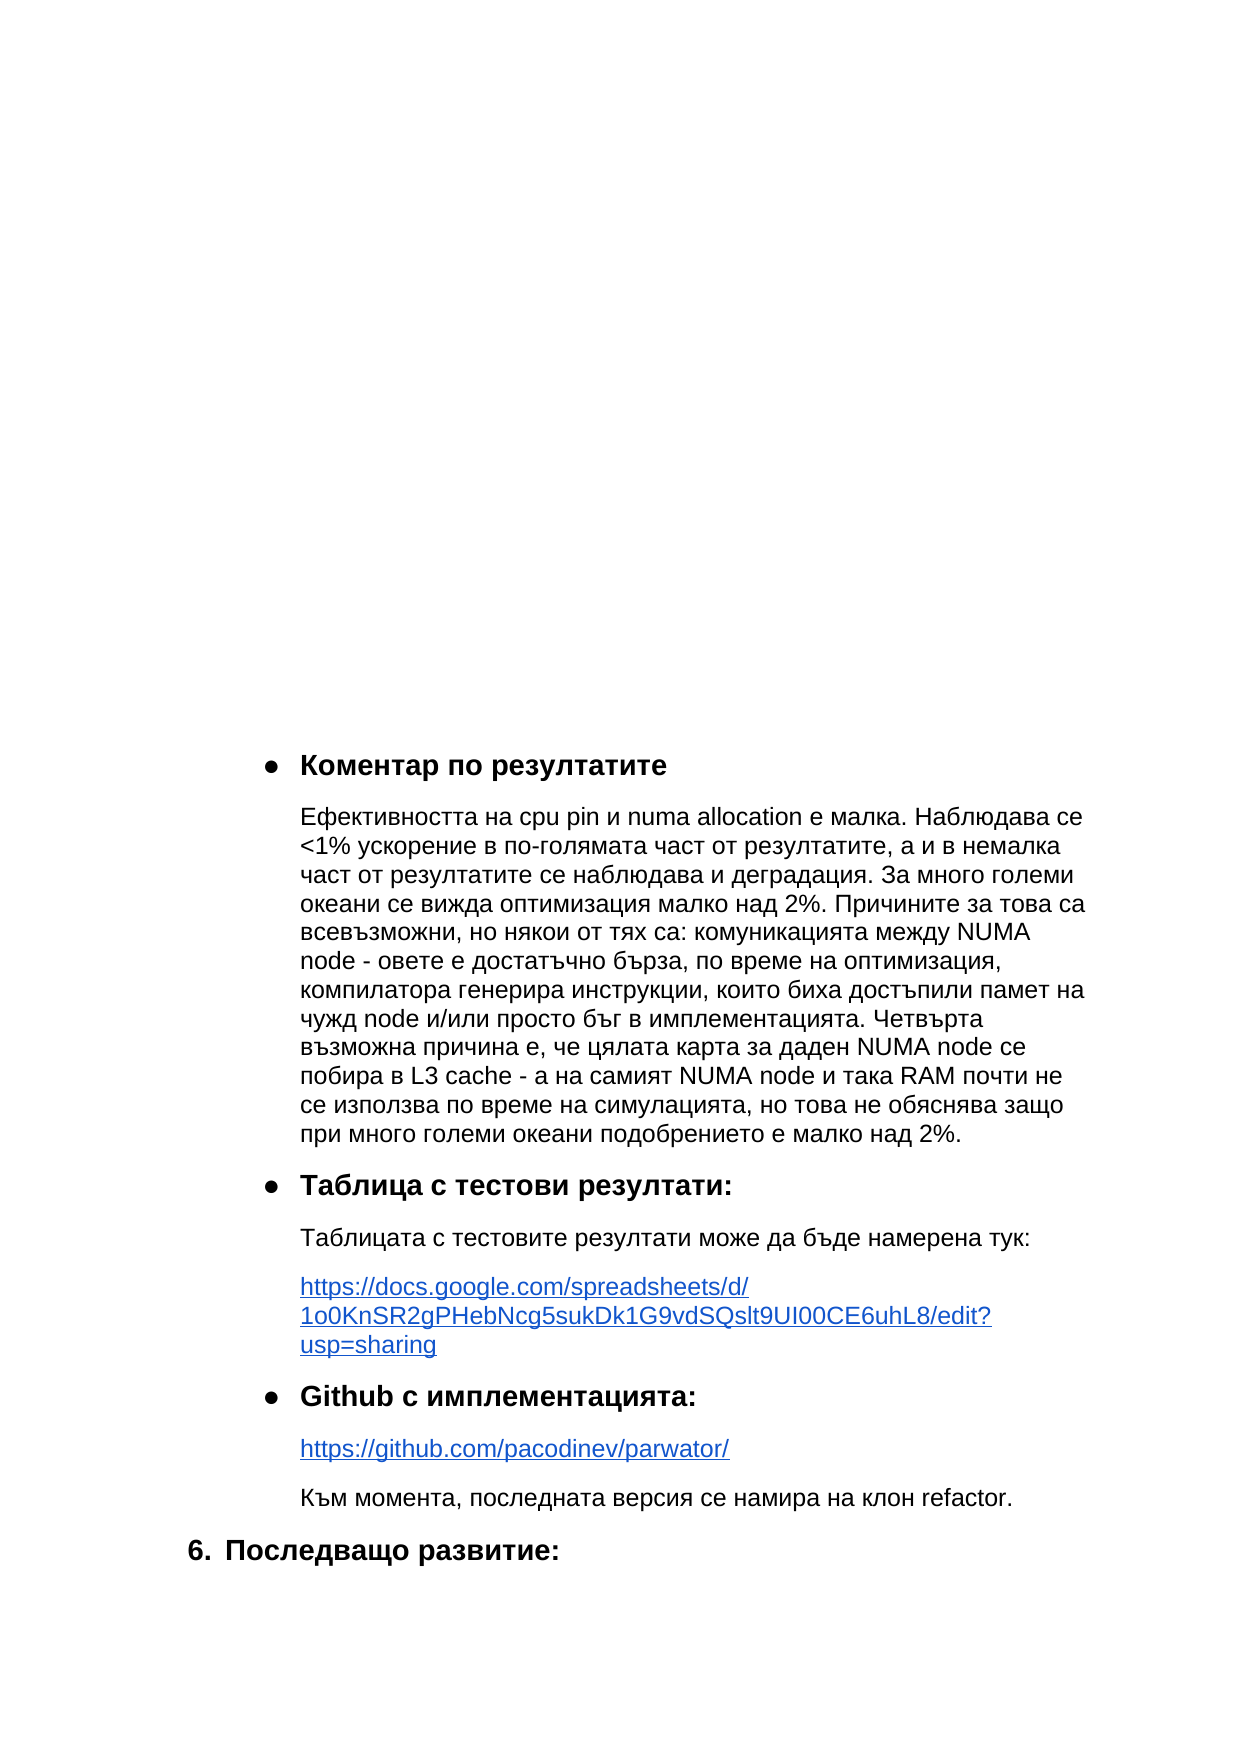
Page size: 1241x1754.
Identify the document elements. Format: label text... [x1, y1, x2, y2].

list Github с имплементацията: [262, 1379, 1090, 1413]
text Таблицата с тестовите резултати може да бъде намерена тук: [300, 1222, 1090, 1251]
list Коментар по резултатите [262, 748, 1090, 781]
text https://github.com/pacodinev/parwator/ [300, 1433, 1090, 1462]
list Таблица с тестови резултати: [262, 1168, 1090, 1202]
list Последващо развитие: [187, 1533, 1090, 1566]
list [262, 150, 1090, 727]
text Към момента, последната версия се намира на клон refactor. [300, 1483, 1090, 1512]
text Ефективността на cpu pin и numa allocation е малка. Наблюдава се <1% ускорение в по-голямата част от резултатите, а и в немалка част от резултатите се наблюдава и деградация. За много големи океани се вижда оптимизация малко над 2%. Причините за това са всевъзможни, но някои от тях са: комуникацията между NUMA node - овете е достатъчно бърза, по време на оптимизация, компилатора генерира инструкции, които биха достъпили памет на чужд node и/или просто бъг в имплементацията. Четвърта възможна причина е, че цялата карта за даден NUMA node се побира в L3 cache - а на самият NUMA node и така RAM почти не се използва по време на симулацията, но това не обяснява защо при много големи океани подобрението е малко над 2%. [300, 802, 1090, 1147]
text https://docs.google.com/spreadsheets/d/1o0KnSR2gPHebNcg5sukDk1G9vdSQslt9UI00CE6uhL8/edit?usp=sharing [300, 1272, 1090, 1358]
